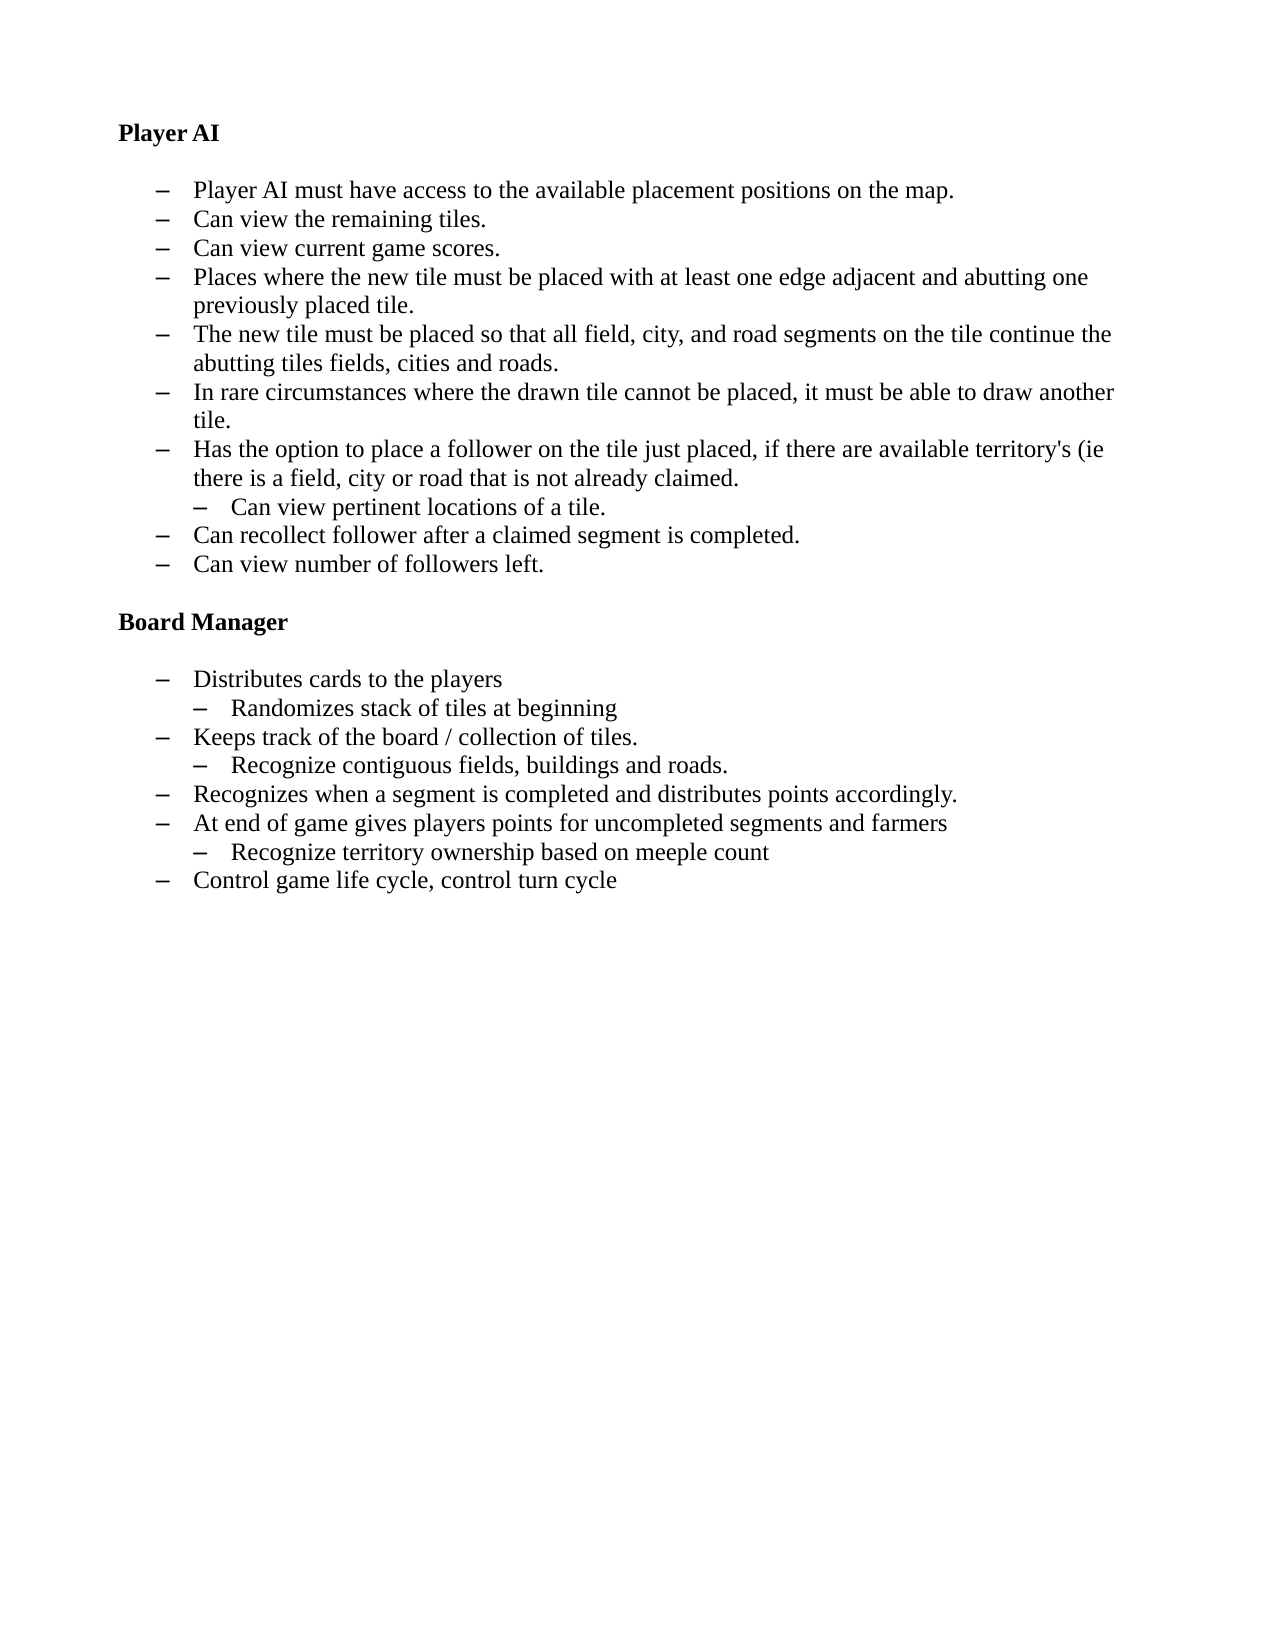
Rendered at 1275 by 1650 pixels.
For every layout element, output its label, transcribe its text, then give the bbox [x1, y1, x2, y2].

list Can view the remaining tiles. [156, 204, 1157, 233]
list Can view pertinent locations of a tile. [193, 492, 1157, 521]
list Distributes cards to the players [156, 664, 1157, 693]
list Player AI must have access to the available placement positions on the map. [156, 176, 1157, 204]
list At end of game gives players points for uncompleted segments and farmers [156, 808, 1157, 837]
list Places where the new tile must be placed with at least one edge adjacent and abutting one previously placed tile. [156, 262, 1157, 319]
list Recognizes when a segment is completed and distributes points accordingly. [156, 779, 1157, 808]
list Randomizes stack of tiles at beginning [193, 693, 1157, 722]
text Board Manager [118, 607, 1157, 636]
list Recognize territory ownership based on meeple count [193, 837, 1157, 866]
list The new tile must be placed so that all field, city, and road segments on the tile continue the abutting tiles fields, cities and roads. [156, 319, 1157, 377]
text Player AI [118, 118, 1157, 147]
list In rare circumstances where the drawn tile cannot be placed, it must be able to draw another tile. [156, 377, 1157, 434]
list Recognize contiguous fields, buildings and roads. [193, 751, 1157, 779]
list Can view current game scores. [156, 233, 1157, 262]
list Control game life cycle, control turn cycle [156, 866, 1157, 894]
list Can view number of followers left. [156, 549, 1157, 578]
list Has the option to place a follower on the tile just placed, if there are available territory's (ie there is a field, city or road that is not already claimed. [156, 434, 1157, 492]
list Keeps track of the board / collection of tiles. [156, 722, 1157, 751]
list Can recollect follower after a claimed segment is completed. [156, 521, 1157, 549]
